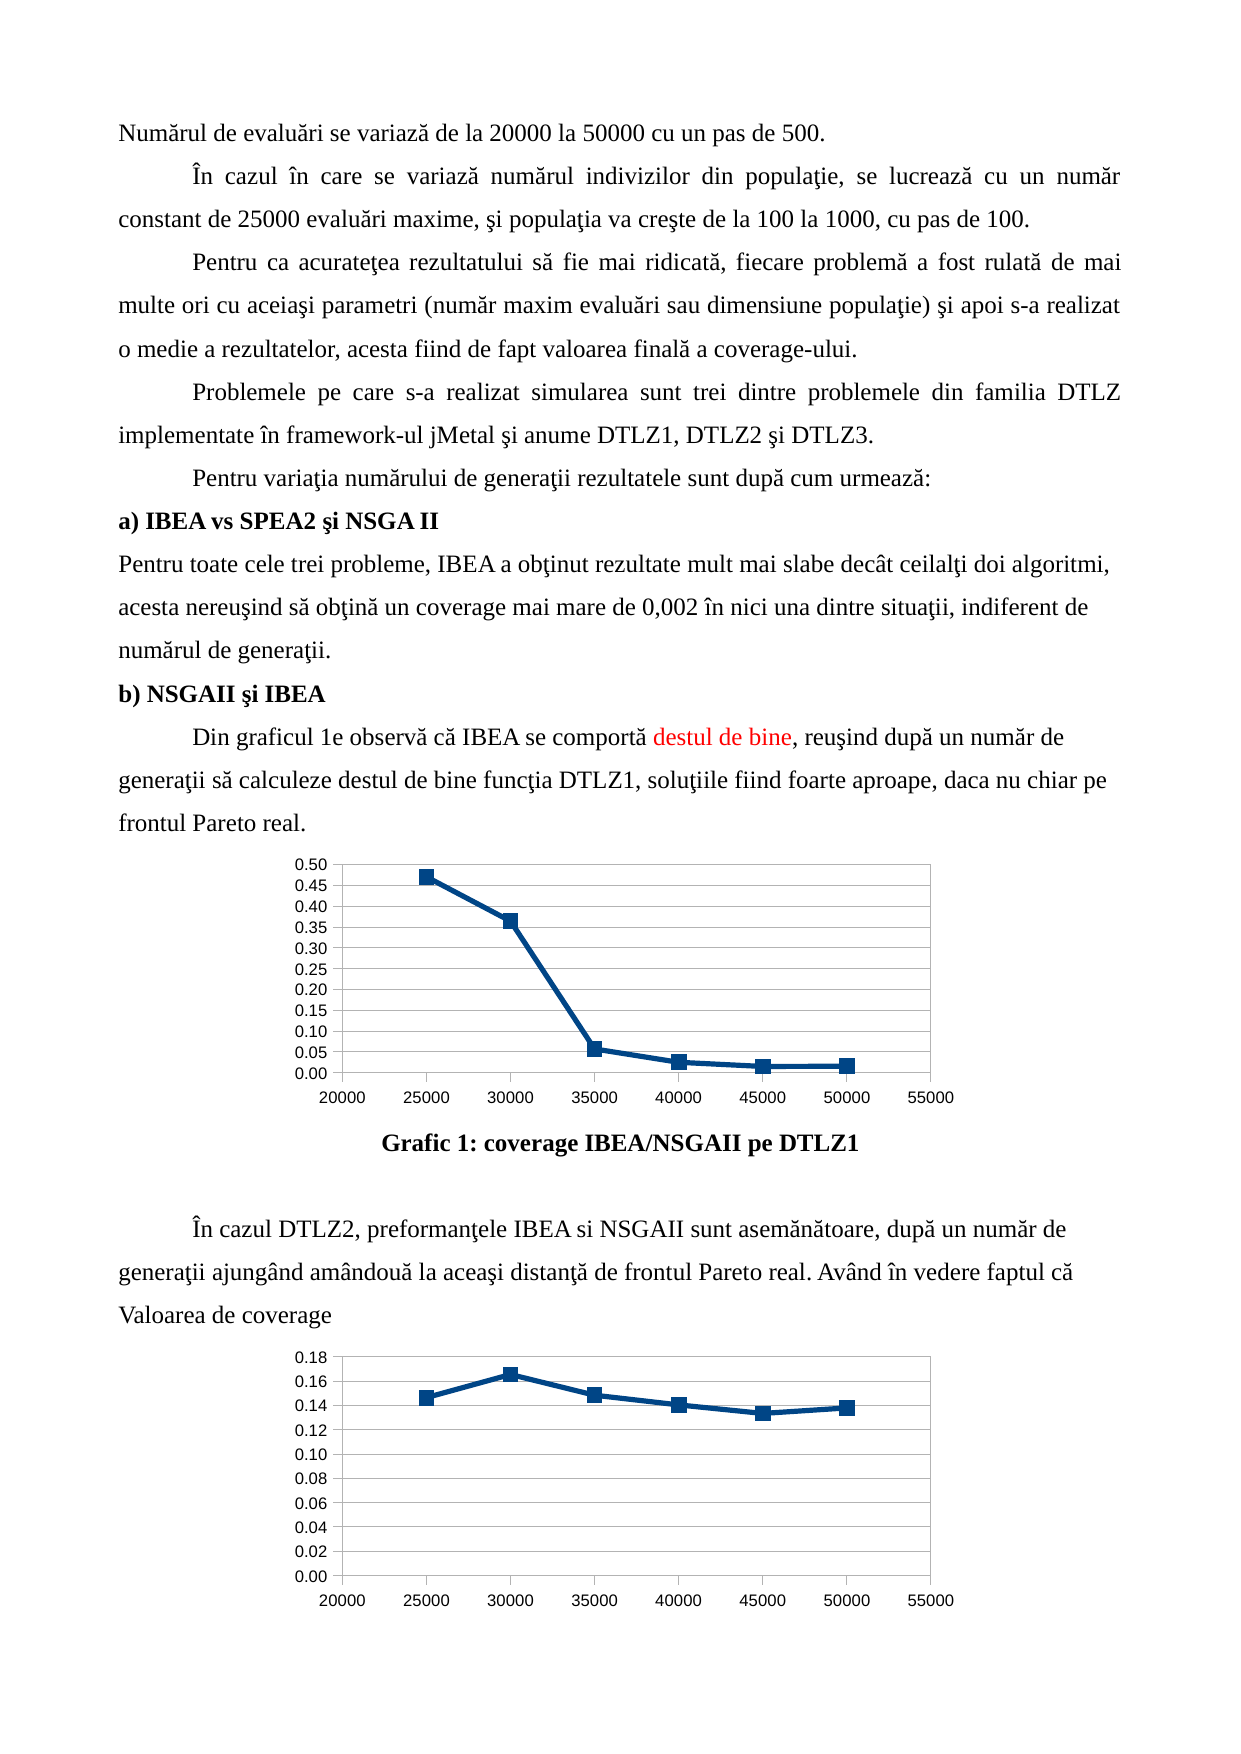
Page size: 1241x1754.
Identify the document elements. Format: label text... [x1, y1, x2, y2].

text a) IBEA vs SPEA2 şi NSGA II [118, 506, 1122, 535]
text b) NSGAII şi IBEA [118, 679, 1122, 707]
text Din graficul 1e observă că IBEA se comportă destul de bine, reuşind după un număr de generaţii să calculeze destul de bine funcţia DTLZ1, soluţiile fiind foarte aproape, daca nu chiar pe frontul Pareto real. [118, 722, 1122, 837]
text Problemele pe care s-a realizat simularea sunt trei dintre problemele din familia DTLZ implementate în framework-ul jMetal şi anume DTLZ1, DTLZ2 şi DTLZ3. [118, 377, 1122, 449]
text Pentru variaţia numărului de generaţii rezultatele sunt după cum urmează: [118, 463, 1122, 492]
text Pentru toate cele trei probleme, IBEA a obţinut rezultate mult mai slabe decât ceilalţi doi algoritmi, acesta nereuşind să obţină un coverage mai mare de 0,002 în nici una dintre situaţii, indiferent de numărul de generaţii. [118, 549, 1122, 664]
text În cazul în care se variază numărul indivizilor din populaţie, se lucrează cu un număr constant de 25000 evaluări maxime, şi populaţia va creşte de la 100 la 1000, cu pas de 100. [118, 161, 1122, 233]
text În cazul DTLZ2, preformanţele IBEA si NSGAII sunt asemănătoare, după un număr de generaţii ajungând amândouă la aceaşi distanţă de frontul Pareto real. Având în vedere faptul că Valoarea de coverage [118, 1214, 1122, 1329]
text Grafic 1: coverage IBEA/NSGAII pe DTLZ1 [118, 851, 1122, 1156]
text Numărul de evaluări se variază de la 20000 la 50000 cu un pas de 500. [118, 118, 1122, 147]
text Pentru ca acurateţea rezultatului să fie mai ridicată, fiecare problemă a fost rulată de mai multe ori cu aceiaşi parametri (număr maxim evaluări sau dimensiune populaţie) şi apoi s-a realizat o medie a rezultatelor, acesta fiind de fapt valoarea finală a coverage-ului. [118, 247, 1122, 362]
